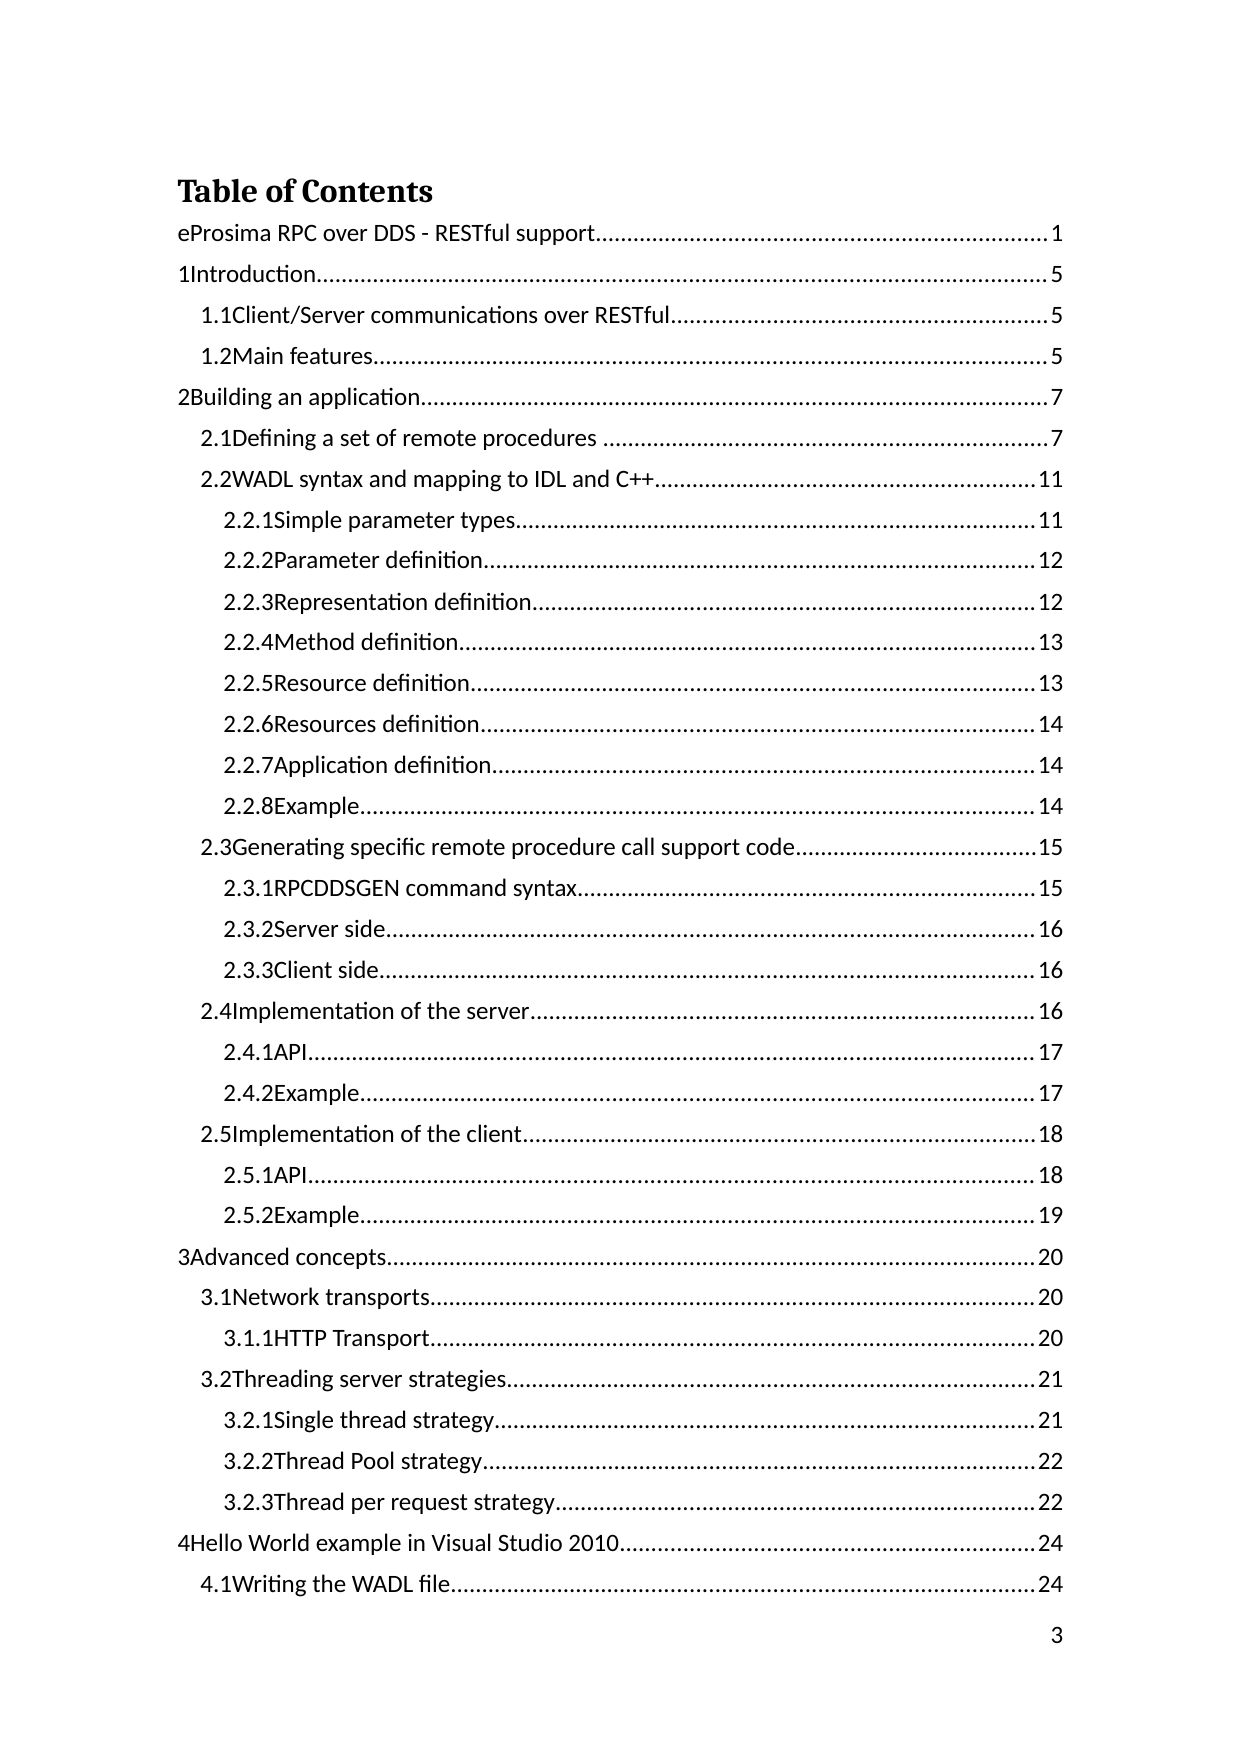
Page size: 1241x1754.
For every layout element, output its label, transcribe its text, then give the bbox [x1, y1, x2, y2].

text 2.2.6Resources definition 14 [223, 708, 1063, 739]
text 2.2.3Representation definition 12 [223, 586, 1063, 616]
text 1.2Main features 5 [200, 340, 1063, 371]
text 3.2Threading server strategies 21 [200, 1363, 1063, 1394]
text 2.3Generating specific remote procedure call support code 15 [200, 831, 1063, 862]
text 2.5Implementation of the client 18 [200, 1118, 1063, 1148]
text 2.4.2Example 17 [223, 1077, 1063, 1107]
text 2.3.2Server side 16 [223, 913, 1063, 944]
text 2.2.8Example 14 [223, 790, 1063, 821]
text 3.1Network transports 20 [200, 1282, 1063, 1312]
text 2.2.5Resource definition 13 [223, 667, 1063, 698]
text 2.5.1API 18 [223, 1159, 1063, 1189]
text 1Introduction 5 [177, 258, 1063, 289]
text 2.1Defining a set of remote procedures 7 [200, 422, 1063, 452]
subtitle Table of Contents [177, 173, 1063, 211]
text 2.5.2Example 19 [223, 1200, 1063, 1230]
text 2Building an application 7 [177, 381, 1063, 411]
text eProsima RPC over DDS - RESTful support 1 [177, 217, 1063, 248]
text 2.2WADL syntax and mapping to IDL and C++ 11 [200, 463, 1063, 493]
text 3.2.3Thread per request strategy 22 [223, 1486, 1063, 1517]
text 3Advanced concepts 20 [177, 1241, 1063, 1271]
text 4.1Writing the WADL file 24 [200, 1568, 1063, 1599]
text 4Hello World example in Visual Studio 2010 24 [177, 1527, 1063, 1558]
text 2.4.1API 17 [223, 1036, 1063, 1066]
text 1.1Client/Server communications over RESTful 5 [200, 299, 1063, 329]
text 2.2.1Simple parameter types 11 [223, 504, 1063, 534]
text 3.2.1Single thread strategy 21 [223, 1404, 1063, 1435]
text 3.1.1HTTP Transport 20 [223, 1322, 1063, 1353]
text 3.2.2Thread Pool strategy 22 [223, 1445, 1063, 1476]
text 2.2.7Application definition 14 [223, 749, 1063, 780]
text 2.3.1RPCDDSGEN command syntax 15 [223, 872, 1063, 903]
text 2.2.2Parameter definition 12 [223, 545, 1063, 575]
text 2.2.4Method definition 13 [223, 627, 1063, 657]
text 2.3.3Client side 16 [223, 954, 1063, 984]
text 2.4Implementation of the server 16 [200, 995, 1063, 1026]
